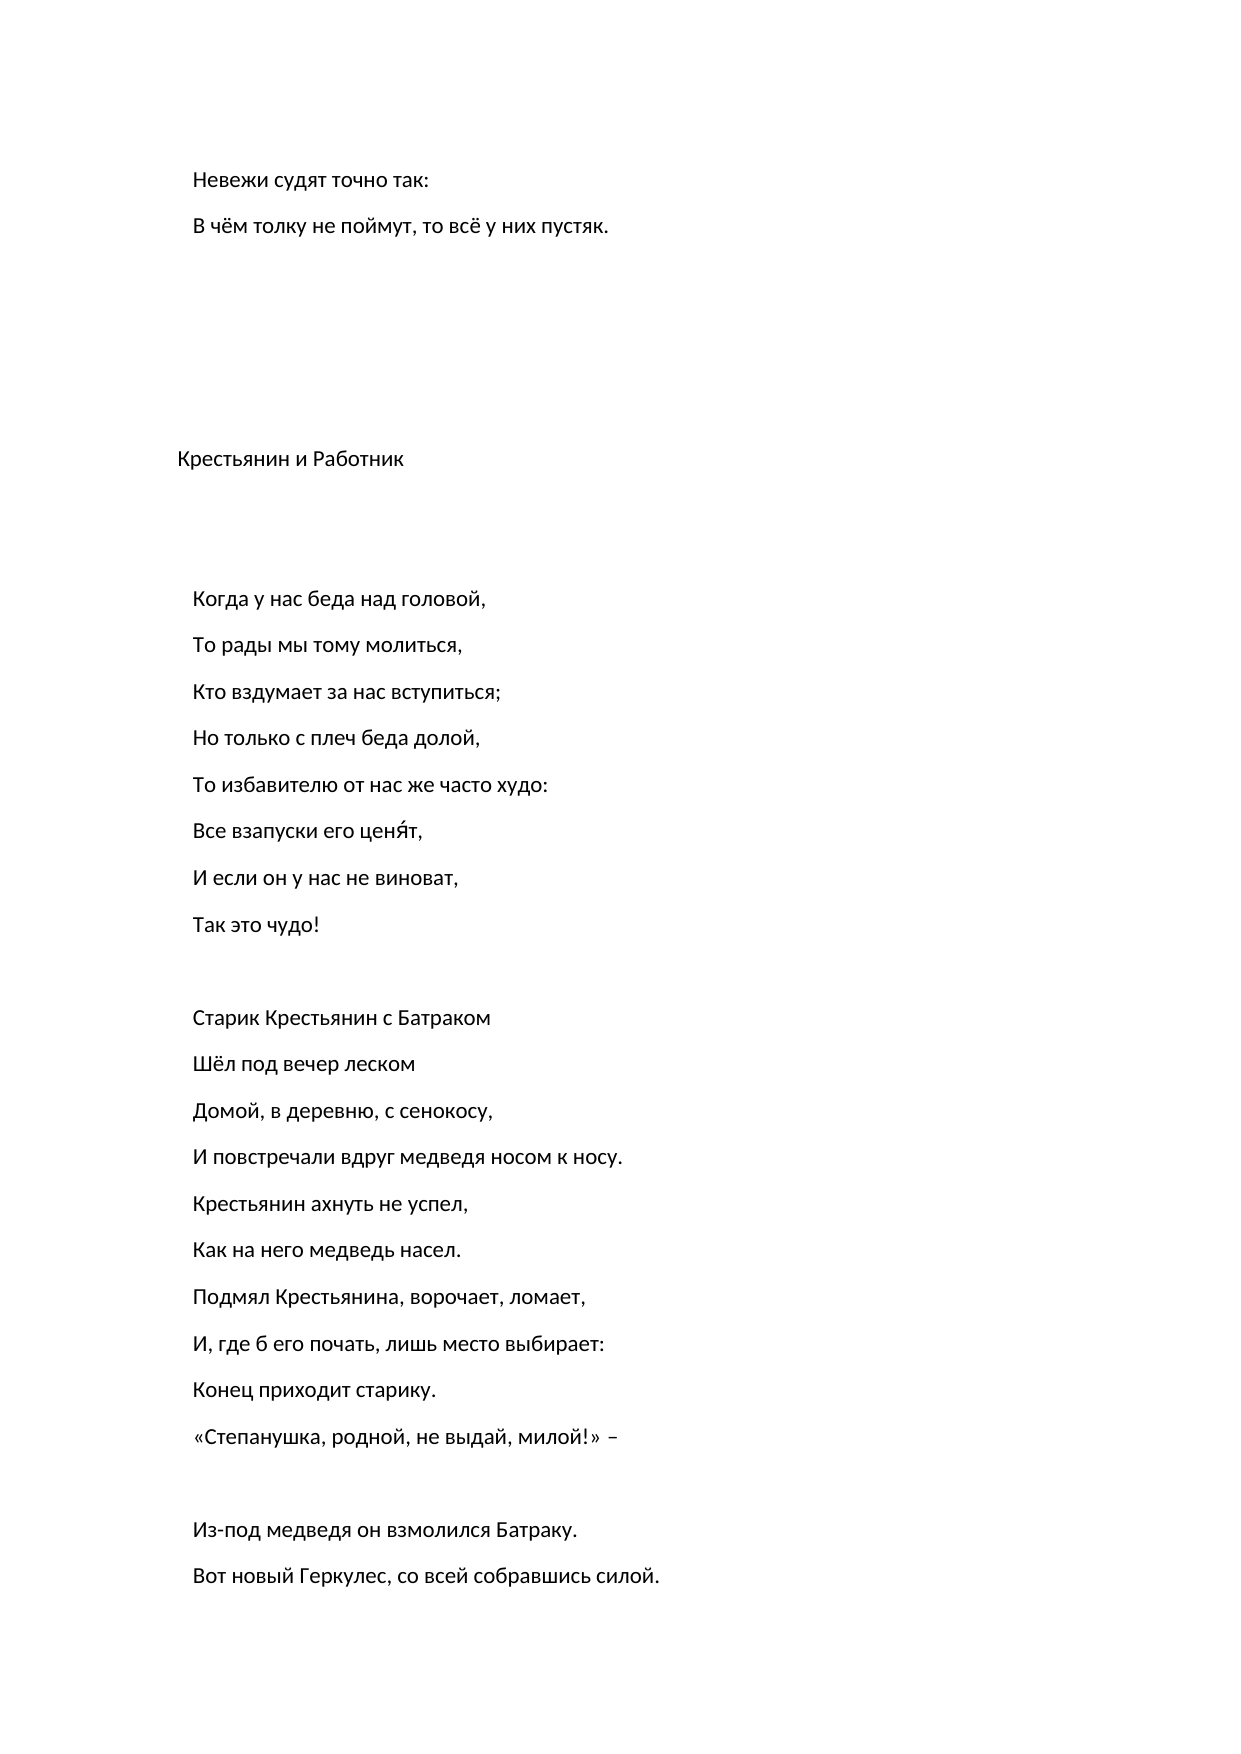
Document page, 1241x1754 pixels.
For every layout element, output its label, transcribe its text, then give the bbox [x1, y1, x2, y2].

text Все взапуски его ценя́т, [177, 817, 1152, 844]
text Невежи судят точно так: [177, 165, 1152, 193]
text Конец приходит старику. [177, 1375, 1152, 1403]
text Так это чудо! [177, 910, 1152, 938]
text Крестьянин ахнуть не успел, [177, 1189, 1152, 1217]
text Домой, в деревню, с сенокосу, [177, 1096, 1152, 1124]
text Вот новый Геркулес, со всей собравшись силой. [177, 1562, 1152, 1589]
text Как на него медведь насел. [177, 1236, 1152, 1264]
text Кто вздумает за нас вступиться; [177, 677, 1152, 705]
text «Степанушка, родной, не выдай, милой!» – [177, 1422, 1152, 1450]
text Из-под медведя он взмолился Батраку. [177, 1515, 1152, 1543]
text И повстречали вдруг медведя носом к носу. [177, 1142, 1152, 1171]
text То рады мы тому молиться, [177, 630, 1152, 658]
text Когда у нас беда над головой, [177, 584, 1152, 612]
text И, где б его почать, лишь место выбирает: [177, 1329, 1152, 1357]
text Шёл под вечер леском [177, 1049, 1152, 1077]
text Старик Крестьянин с Батраком [177, 1003, 1152, 1031]
text Крестьянин и Работник [177, 444, 1152, 472]
text И если он у нас не виноват, [177, 863, 1152, 891]
text Подмял Крестьянина, ворочает, ломает, [177, 1282, 1152, 1310]
text В чём толку не поймут, то всё у них пустяк. [177, 211, 1152, 239]
text То избавителю от нас же часто худо: [177, 770, 1152, 798]
text Но только с плеч беда долой, [177, 723, 1152, 751]
